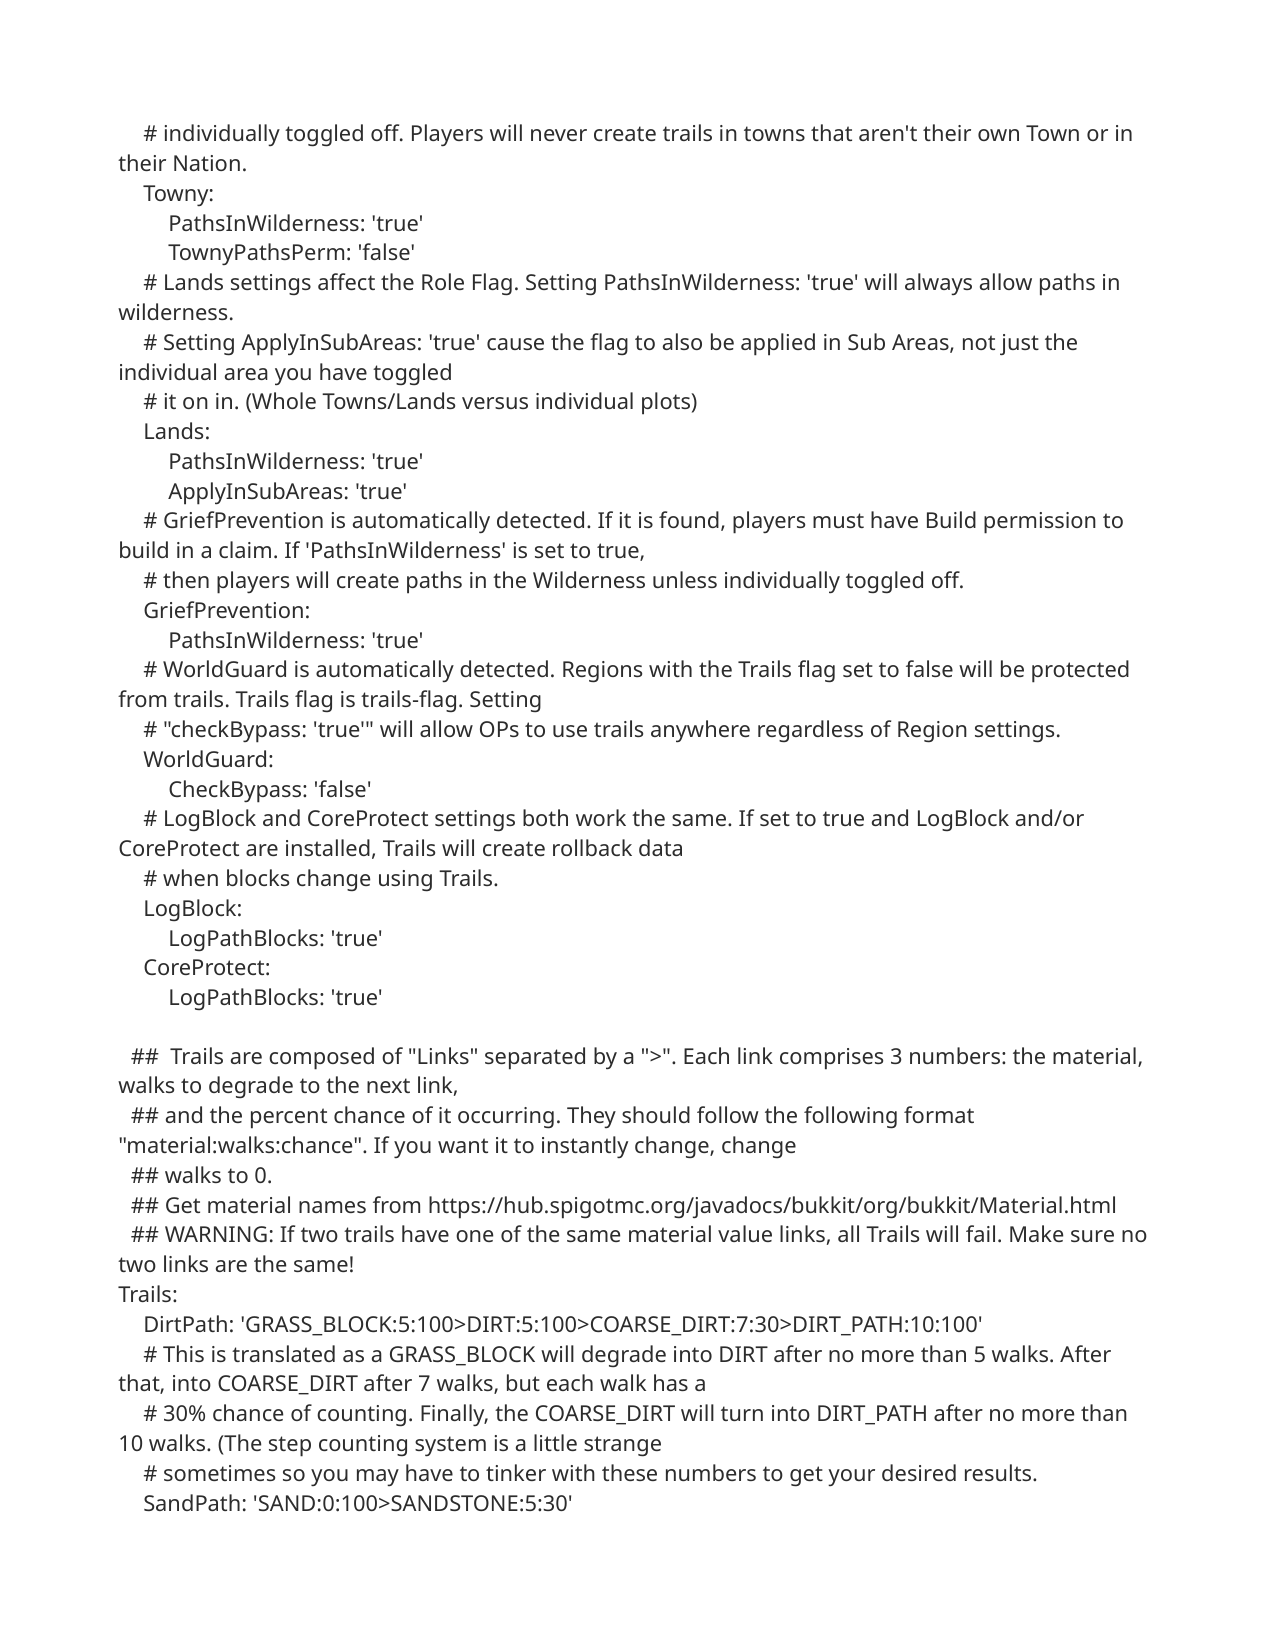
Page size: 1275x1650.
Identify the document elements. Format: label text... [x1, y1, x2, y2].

text PathsInWilderness: 'true' [118, 207, 1157, 237]
text WorldGuard: [118, 744, 1157, 773]
text # This is translated as a GRASS_BLOCK will degrade into DIRT after no more than 5 walks. After that, into COARSE_DIRT after 7 walks, but each walk has a [118, 1338, 1157, 1398]
text LogBlock: [118, 893, 1157, 922]
text Trails: [118, 1279, 1157, 1309]
text Towny: [118, 178, 1157, 207]
text # 30% chance of counting. Finally, the COARSE_DIRT will turn into DIRT_PATH after no more than 10 walks. (The step counting system is a little strange [118, 1398, 1157, 1458]
text ## walks to 0. [118, 1160, 1157, 1189]
text # then players will create paths in the Wilderness unless individually toggled off. [118, 565, 1157, 595]
text CoreProtect: [118, 952, 1157, 982]
text # individually toggled off. Players will never create trails in towns that aren't their own Town or in their Nation. [118, 118, 1157, 178]
text # Setting ApplyInSubAreas: 'true' cause the flag to also be applied in Sub Areas, not just the individual area you have toggled [118, 327, 1157, 386]
text # "checkBypass: 'true'" will allow OPs to use trails anywhere regardless of Region settings. [118, 714, 1157, 744]
text # WorldGuard is automatically detected. Regions with the Trails flag set to false will be protected from trails. Trails flag is trails-flag. Setting [118, 654, 1157, 714]
text ## Get material names from https://hub.spigotmc.org/javadocs/bukkit/org/bukkit/Material.html [118, 1189, 1157, 1219]
text CheckBypass: 'false' [118, 773, 1157, 803]
text DirtPath: 'GRASS_BLOCK:5:100>DIRT:5:100>COARSE_DIRT:7:30>DIRT_PATH:10:100' [118, 1309, 1157, 1338]
text PathsInWilderness: 'true' [118, 624, 1157, 654]
text # LogBlock and CoreProtect settings both work the same. If set to true and LogBlock and/or CoreProtect are installed, Trails will create rollback data [118, 803, 1157, 863]
text # Lands settings affect the Role Flag. Setting PathsInWilderness: 'true' will always allow paths in wilderness. [118, 267, 1157, 327]
text PathsInWilderness: 'true' [118, 446, 1157, 476]
text LogPathBlocks: 'true' [118, 922, 1157, 952]
text ## Trails are composed of "Links" separated by a ">". Each link comprises 3 numbers: the material, walks to degrade to the next link, [118, 1041, 1157, 1100]
text GriefPrevention: [118, 595, 1157, 624]
text # it on in. (Whole Towns/Lands versus individual plots) [118, 386, 1157, 416]
text ApplyInSubAreas: 'true' [118, 476, 1157, 505]
text LogPathBlocks: 'true' [118, 982, 1157, 1012]
text # sometimes so you may have to tinker with these numbers to get your desired results. [118, 1458, 1157, 1487]
text SandPath: 'SAND:0:100>SANDSTONE:5:30' [118, 1487, 1157, 1517]
text TownyPathsPerm: 'false' [118, 237, 1157, 267]
text Lands: [118, 416, 1157, 446]
text # GriefPrevention is automatically detected. If it is found, players must have Build permission to build in a claim. If 'PathsInWilderness' is set to true, [118, 505, 1157, 565]
text ## WARNING: If two trails have one of the same material value links, all Trails will fail. Make sure no two links are the same! [118, 1219, 1157, 1279]
text ## and the percent chance of it occurring. They should follow the following format "material:walks:chance". If you want it to instantly change, change [118, 1100, 1157, 1160]
text # when blocks change using Trails. [118, 863, 1157, 893]
